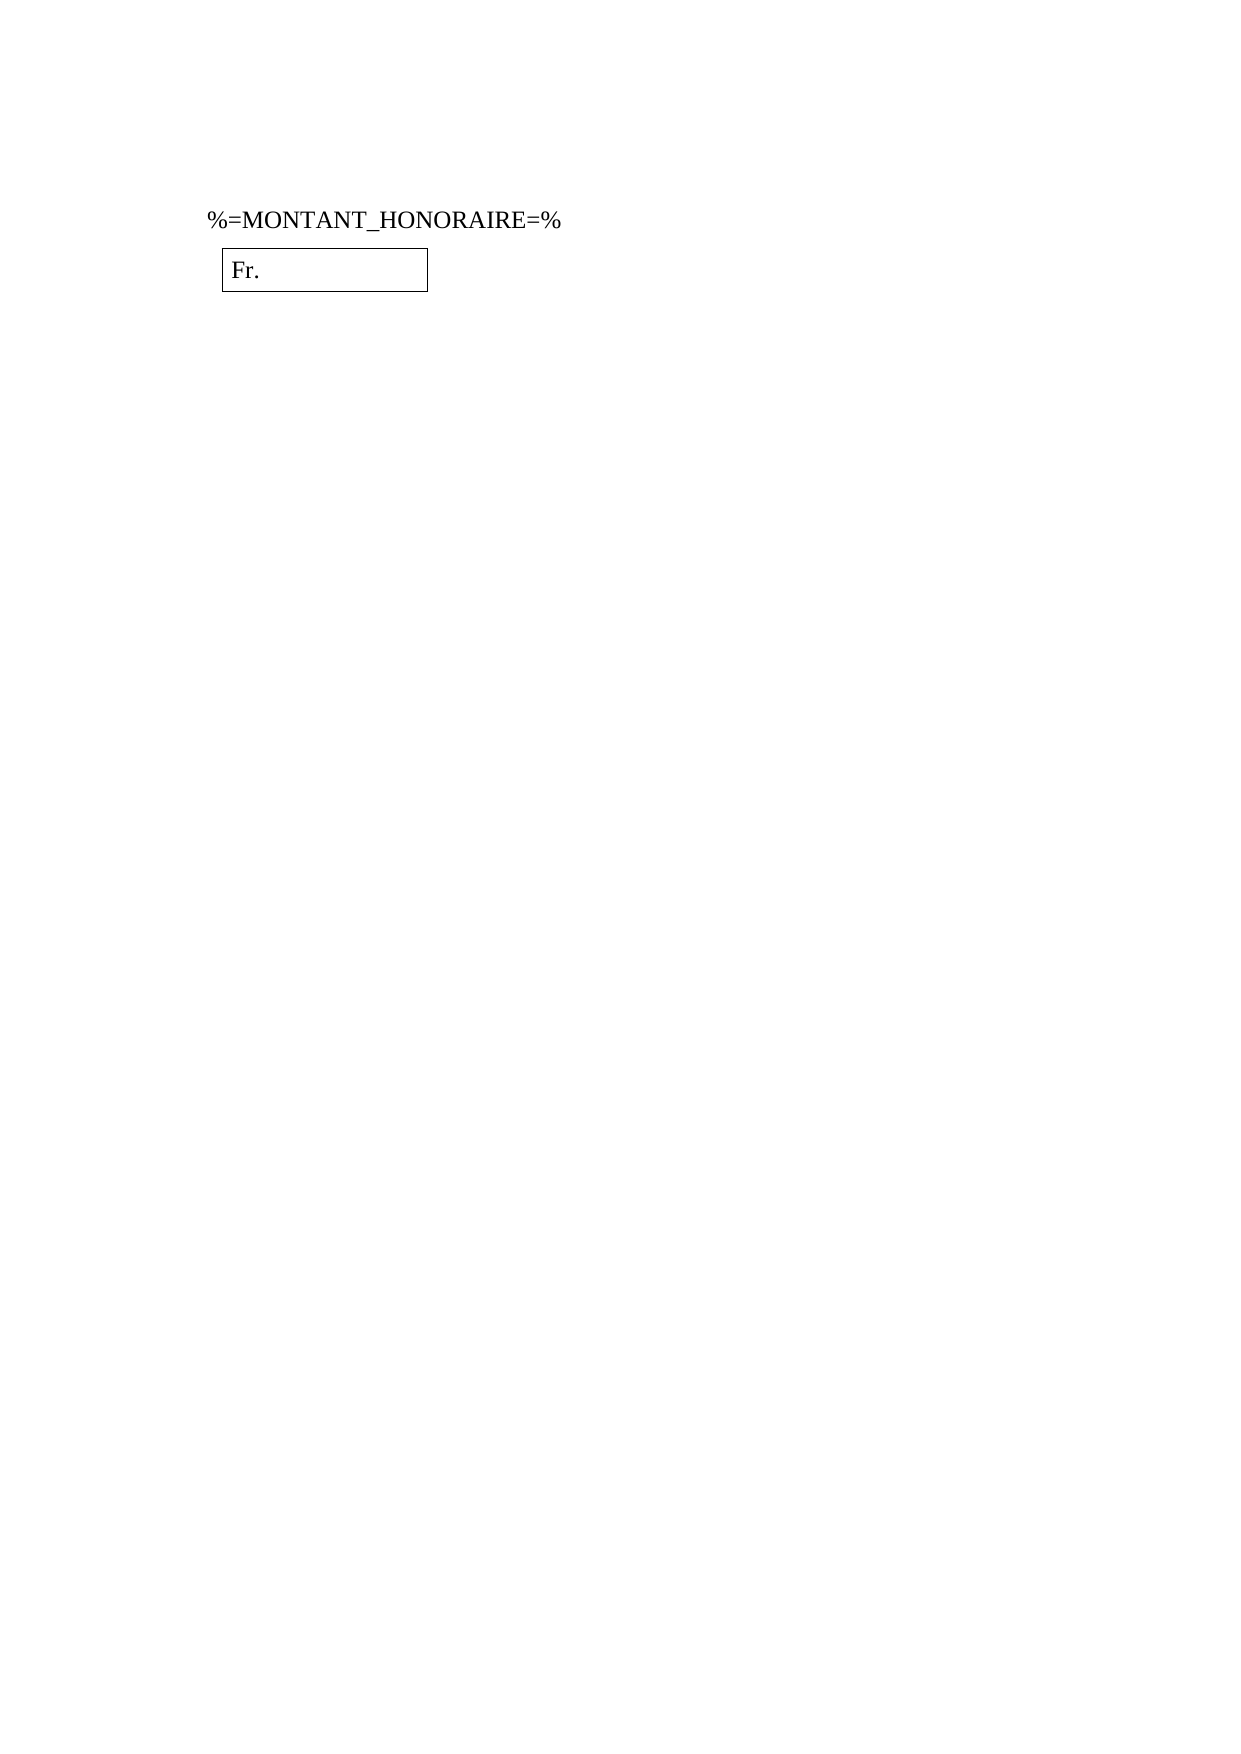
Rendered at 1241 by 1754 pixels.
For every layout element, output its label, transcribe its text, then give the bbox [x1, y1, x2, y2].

text Fr. [223, 249, 427, 291]
text %=MONTANT_HONORAIRE=% [207, 205, 1122, 234]
